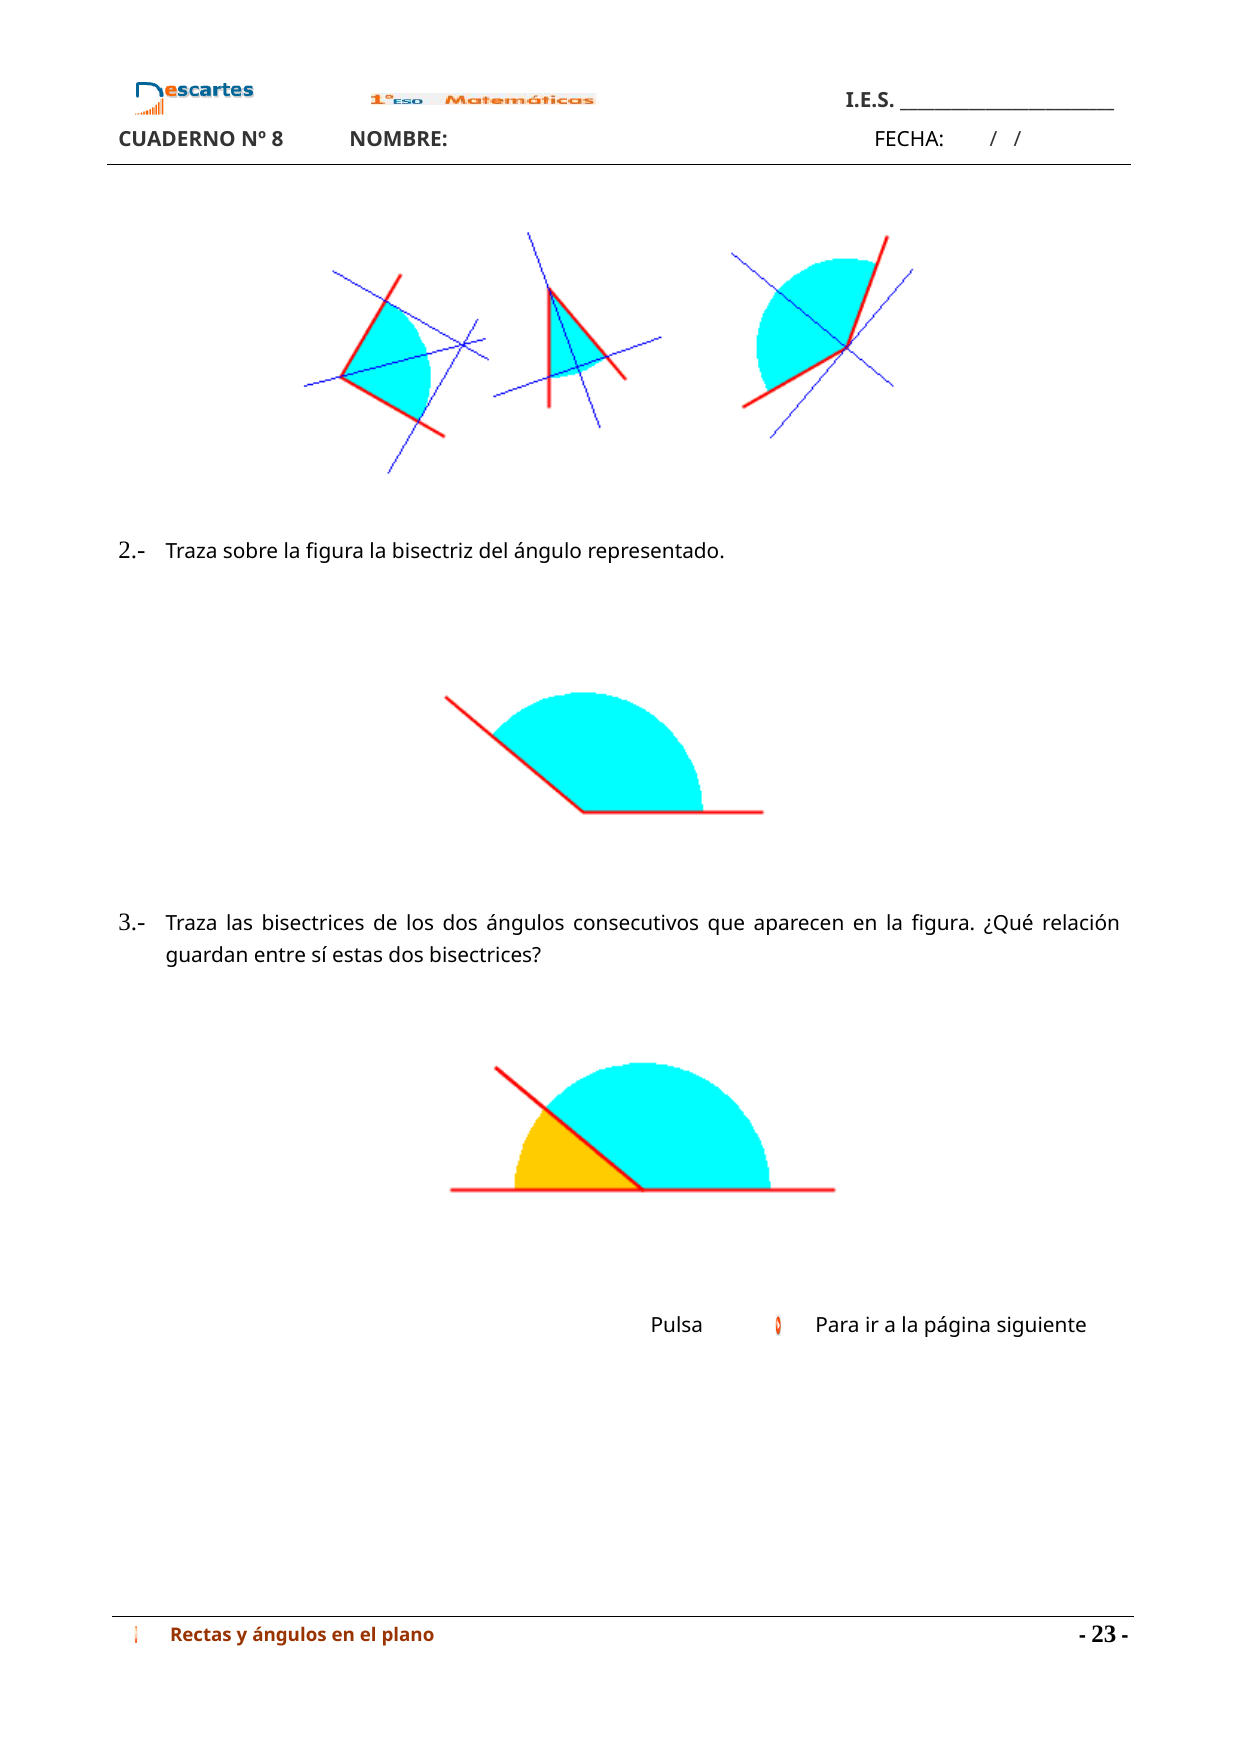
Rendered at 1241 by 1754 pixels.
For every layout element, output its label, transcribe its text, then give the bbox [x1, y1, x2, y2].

picture [775, 1314, 781, 1336]
table_header Pulsa [643, 1296, 752, 1353]
picture [134, 82, 257, 115]
table_header [107, 1296, 643, 1353]
table_header Para ir a la página siguiente [808, 1296, 1125, 1353]
picture [355, 578, 885, 861]
table_header [752, 1296, 808, 1353]
picture [303, 203, 937, 490]
text 2.- Traza sobre la figura la bisectriz del ángulo representado. [118, 536, 1122, 565]
picture [372, 981, 868, 1218]
picture [134, 1626, 138, 1643]
text 3.- Traza las bisectrices de los dos ángulos consecutivos que aparecen en la figura. ¿Qué relación guardan entre sí estas dos bisectrices? [118, 907, 1122, 969]
picture [371, 93, 599, 105]
